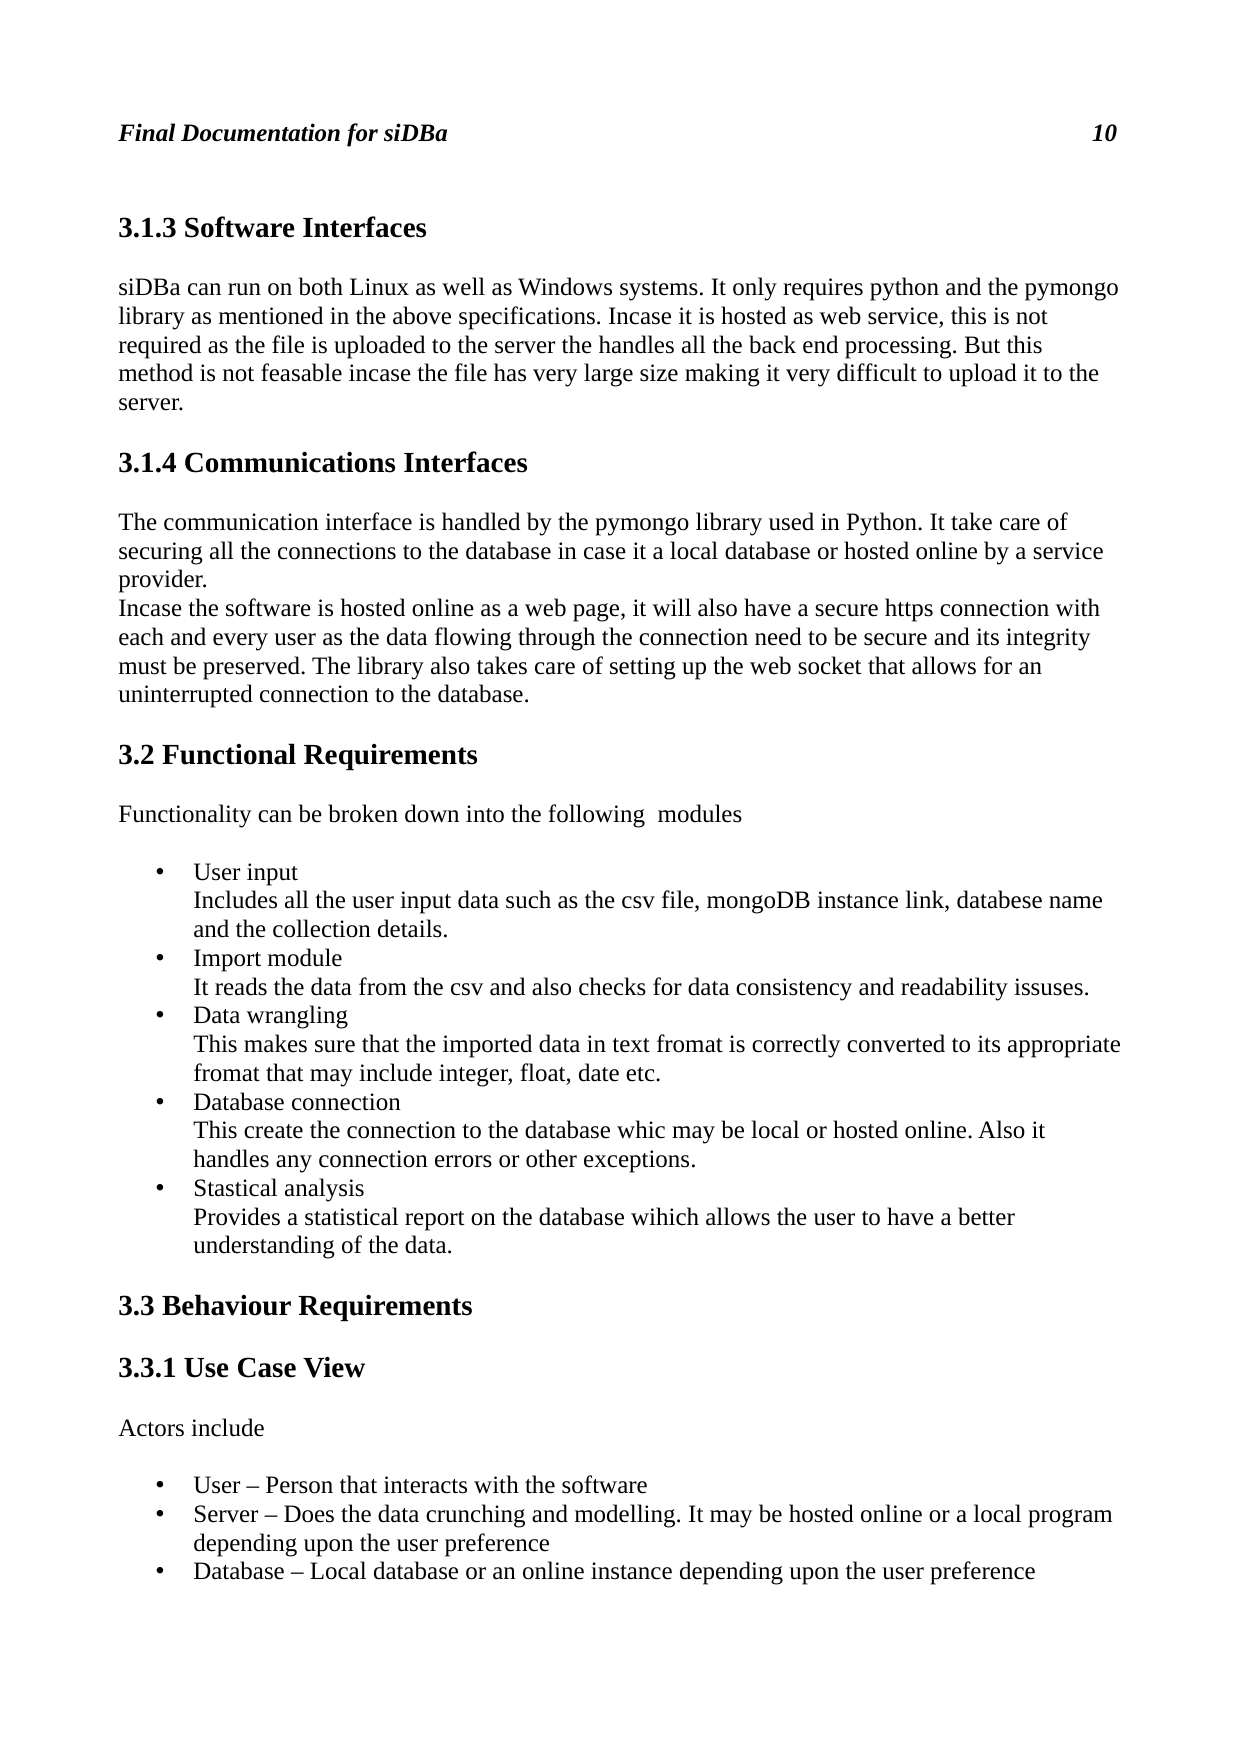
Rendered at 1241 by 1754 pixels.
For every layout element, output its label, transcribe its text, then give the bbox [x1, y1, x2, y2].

list This create the connection to the database whic may be local or hosted online. Also it handles any connection errors or other exceptions. [156, 1116, 1122, 1173]
text 3.1.4 Communications Interfaces [118, 445, 1122, 478]
text The communication interface is handled by the pymongo library used in Python. It take care of securing all the connections to the database in case it a local database or hosted online by a service provider. [118, 507, 1122, 593]
text siDBa can run on both Linux as well as Windows systems. It only requires python and the pymongo library as mentioned in the above specifications. Incase it is hosted as web service, this is not required as the file is uploaded to the server the handles all the back end processing. But this method is not feasable incase the file has very large size making it very difficult to upload it to the server. [118, 272, 1122, 416]
list Data wrangling [156, 1001, 1122, 1029]
text 3.1.3 Software Interfaces [118, 210, 1122, 243]
list Import module [156, 943, 1122, 972]
list Server – Does the data crunching and modelling. It may be hosted online or a local program depending upon the user preference [156, 1499, 1122, 1556]
list Database – Local database or an online instance depending upon the user preference [156, 1556, 1122, 1585]
list This makes sure that the imported data in text fromat is correctly converted to its appropriate fromat that may include integer, float, date etc. [156, 1029, 1122, 1087]
list Provides a statistical report on the database wihich allows the user to have a better understanding of the data. [156, 1202, 1122, 1259]
text Actors include [118, 1413, 1122, 1441]
list Includes all the user input data such as the csv file, mongoDB instance link, databese name and the collection details. [156, 886, 1122, 943]
list User – Person that interacts with the software [156, 1470, 1122, 1499]
text Functionality can be broken down into the following modules [118, 799, 1122, 828]
list Database connection [156, 1087, 1122, 1116]
list It reads the data from the csv and also checks for data consistency and readability issuses. [156, 972, 1122, 1001]
list User input [156, 857, 1122, 886]
text 3.3.1 Use Case View [118, 1350, 1122, 1384]
list Stastical analysis [156, 1173, 1122, 1202]
text Incase the software is hosted online as a web page, it will also have a secure https connection with each and every user as the data flowing through the connection need to be secure and its integrity must be preserved. The library also takes care of setting up the web socket that allows for an uninterrupted connection to the database. [118, 593, 1122, 708]
text 3.3 Behaviour Requirements [118, 1288, 1122, 1322]
text 3.2 Functional Requirements [118, 737, 1122, 771]
